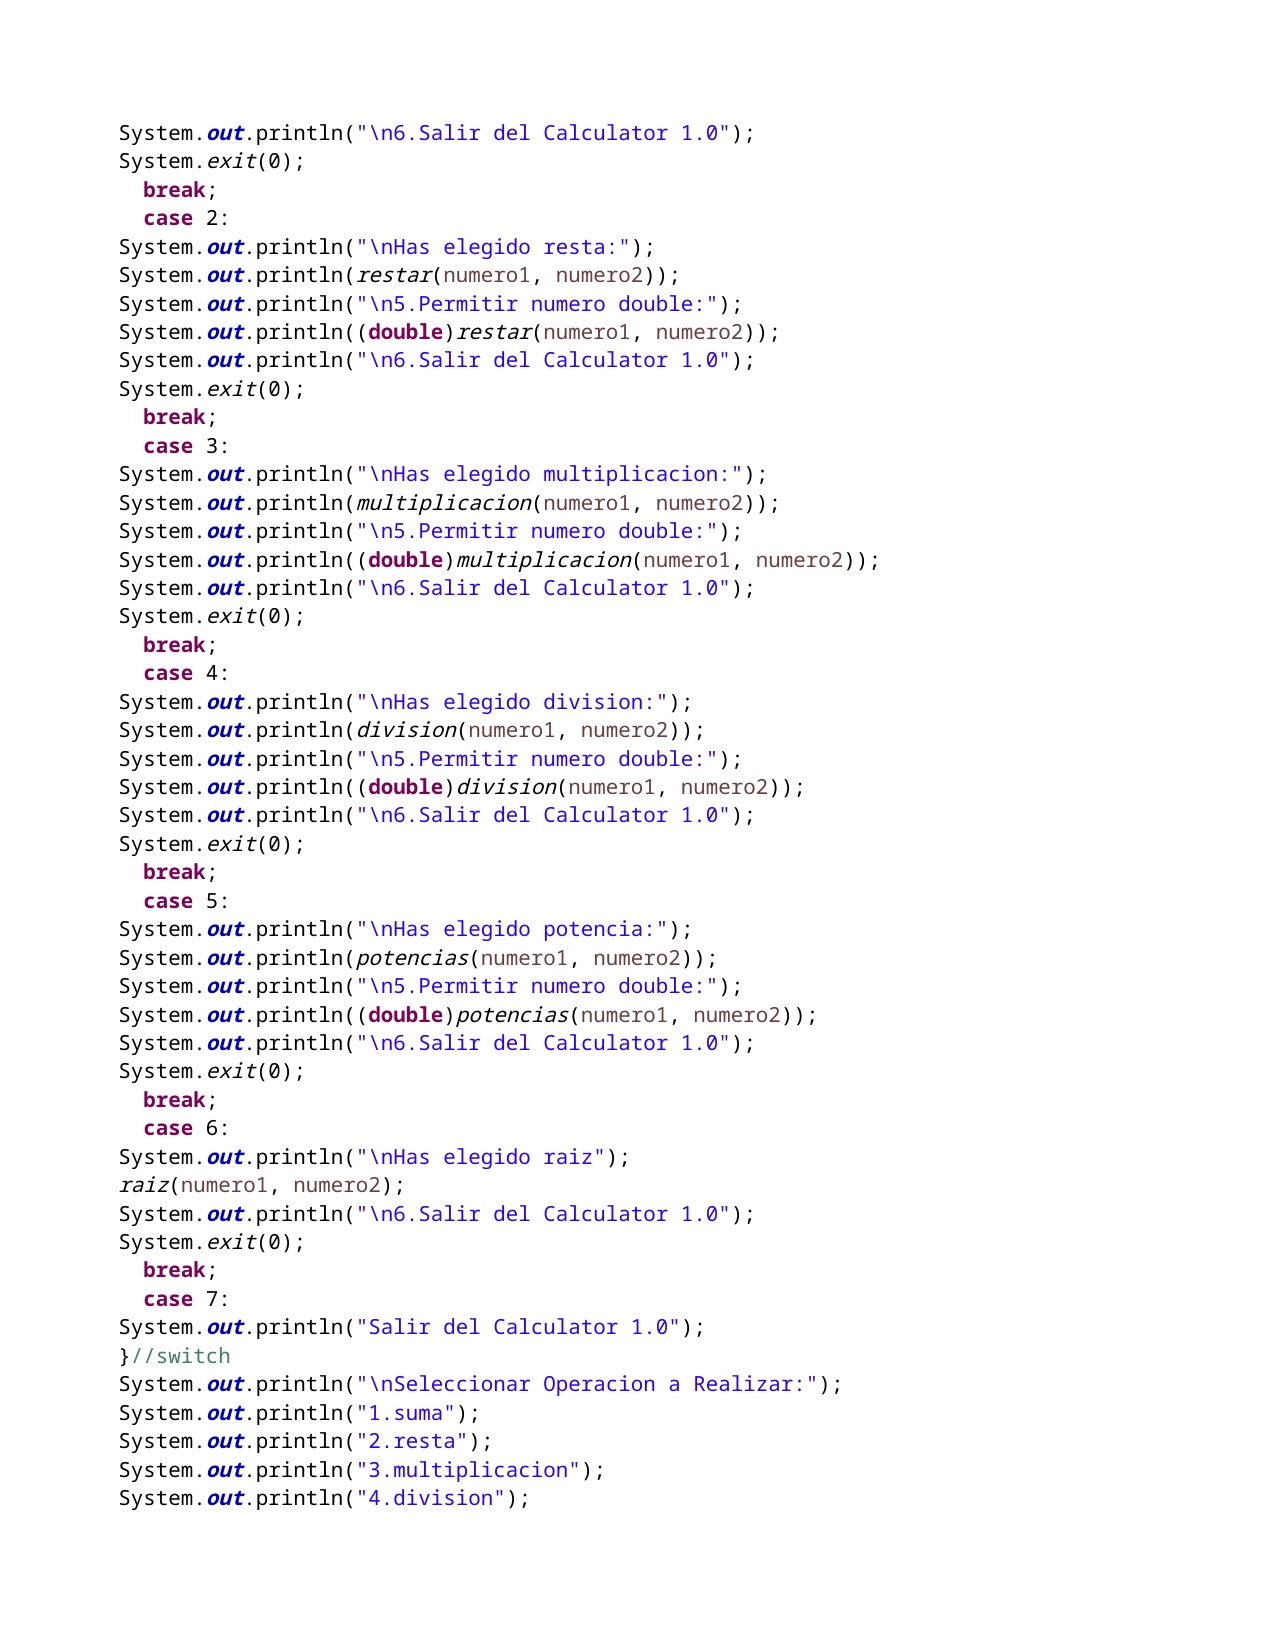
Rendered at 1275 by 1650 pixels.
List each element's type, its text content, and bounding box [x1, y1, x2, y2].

text System.out.println((double)multiplicacion(numero1, numero2)); [118, 545, 1157, 573]
text System.out.println("\n5.Permitir numero double:"); [118, 516, 1157, 545]
text case 6: [118, 1113, 1157, 1142]
text System.out.println("\n6.Salir del Calculator 1.0"); [118, 801, 1157, 829]
text break; [118, 857, 1157, 886]
text break; [118, 175, 1157, 203]
text System.exit(0); [118, 829, 1157, 857]
text System.out.println("\n5.Permitir numero double:"); [118, 744, 1157, 772]
text break; [118, 1085, 1157, 1113]
text System.out.println(potencias(numero1, numero2)); [118, 943, 1157, 971]
text case 4: [118, 658, 1157, 687]
text System.out.println((double)restar(numero1, numero2)); [118, 317, 1157, 346]
text System.out.println("\nHas elegido potencia:"); [118, 914, 1157, 943]
text System.out.println("\n6.Salir del Calculator 1.0"); [118, 346, 1157, 374]
text System.out.println((double)potencias(numero1, numero2)); [118, 1000, 1157, 1028]
text System.out.println("\nHas elegido multiplicacion:"); [118, 459, 1157, 488]
text System.out.println("\nHas elegido raiz"); [118, 1142, 1157, 1170]
text System.out.println("\nSeleccionar Operacion a Realizar:"); [118, 1369, 1157, 1398]
text raiz(numero1, numero2); [118, 1170, 1157, 1199]
text System.exit(0); [118, 374, 1157, 402]
text System.out.println("\n5.Permitir numero double:"); [118, 971, 1157, 1000]
text case 5: [118, 886, 1157, 914]
text System.exit(0); [118, 602, 1157, 630]
text System.out.println("4.division"); [118, 1483, 1157, 1512]
text System.out.println("\n5.Permitir numero double:"); [118, 289, 1157, 317]
text System.exit(0); [118, 147, 1157, 175]
text System.out.println("\nHas elegido division:"); [118, 687, 1157, 715]
text case 2: [118, 203, 1157, 232]
text System.out.println(multiplicacion(numero1, numero2)); [118, 488, 1157, 516]
text System.out.println("3.multiplicacion"); [118, 1455, 1157, 1483]
text System.out.println("\n6.Salir del Calculator 1.0"); [118, 1028, 1157, 1057]
text System.exit(0); [118, 1227, 1157, 1256]
text System.out.println("2.resta"); [118, 1426, 1157, 1455]
text System.out.println("\nHas elegido resta:"); [118, 232, 1157, 260]
text System.out.println((double)division(numero1, numero2)); [118, 772, 1157, 801]
text System.out.println("\n6.Salir del Calculator 1.0"); [118, 1199, 1157, 1227]
text break; [118, 1256, 1157, 1284]
text break; [118, 402, 1157, 431]
text case 3: [118, 431, 1157, 459]
text System.out.println("\n6.Salir del Calculator 1.0"); [118, 118, 1157, 147]
text break; [118, 630, 1157, 658]
text System.out.println("Salir del Calculator 1.0"); [118, 1312, 1157, 1341]
text System.out.println(division(numero1, numero2)); [118, 715, 1157, 744]
text }//switch [118, 1341, 1157, 1369]
text System.out.println(restar(numero1, numero2)); [118, 260, 1157, 289]
text System.out.println("\n6.Salir del Calculator 1.0"); [118, 573, 1157, 602]
text System.exit(0); [118, 1057, 1157, 1085]
text case 7: [118, 1284, 1157, 1312]
text System.out.println("1.suma"); [118, 1398, 1157, 1426]
